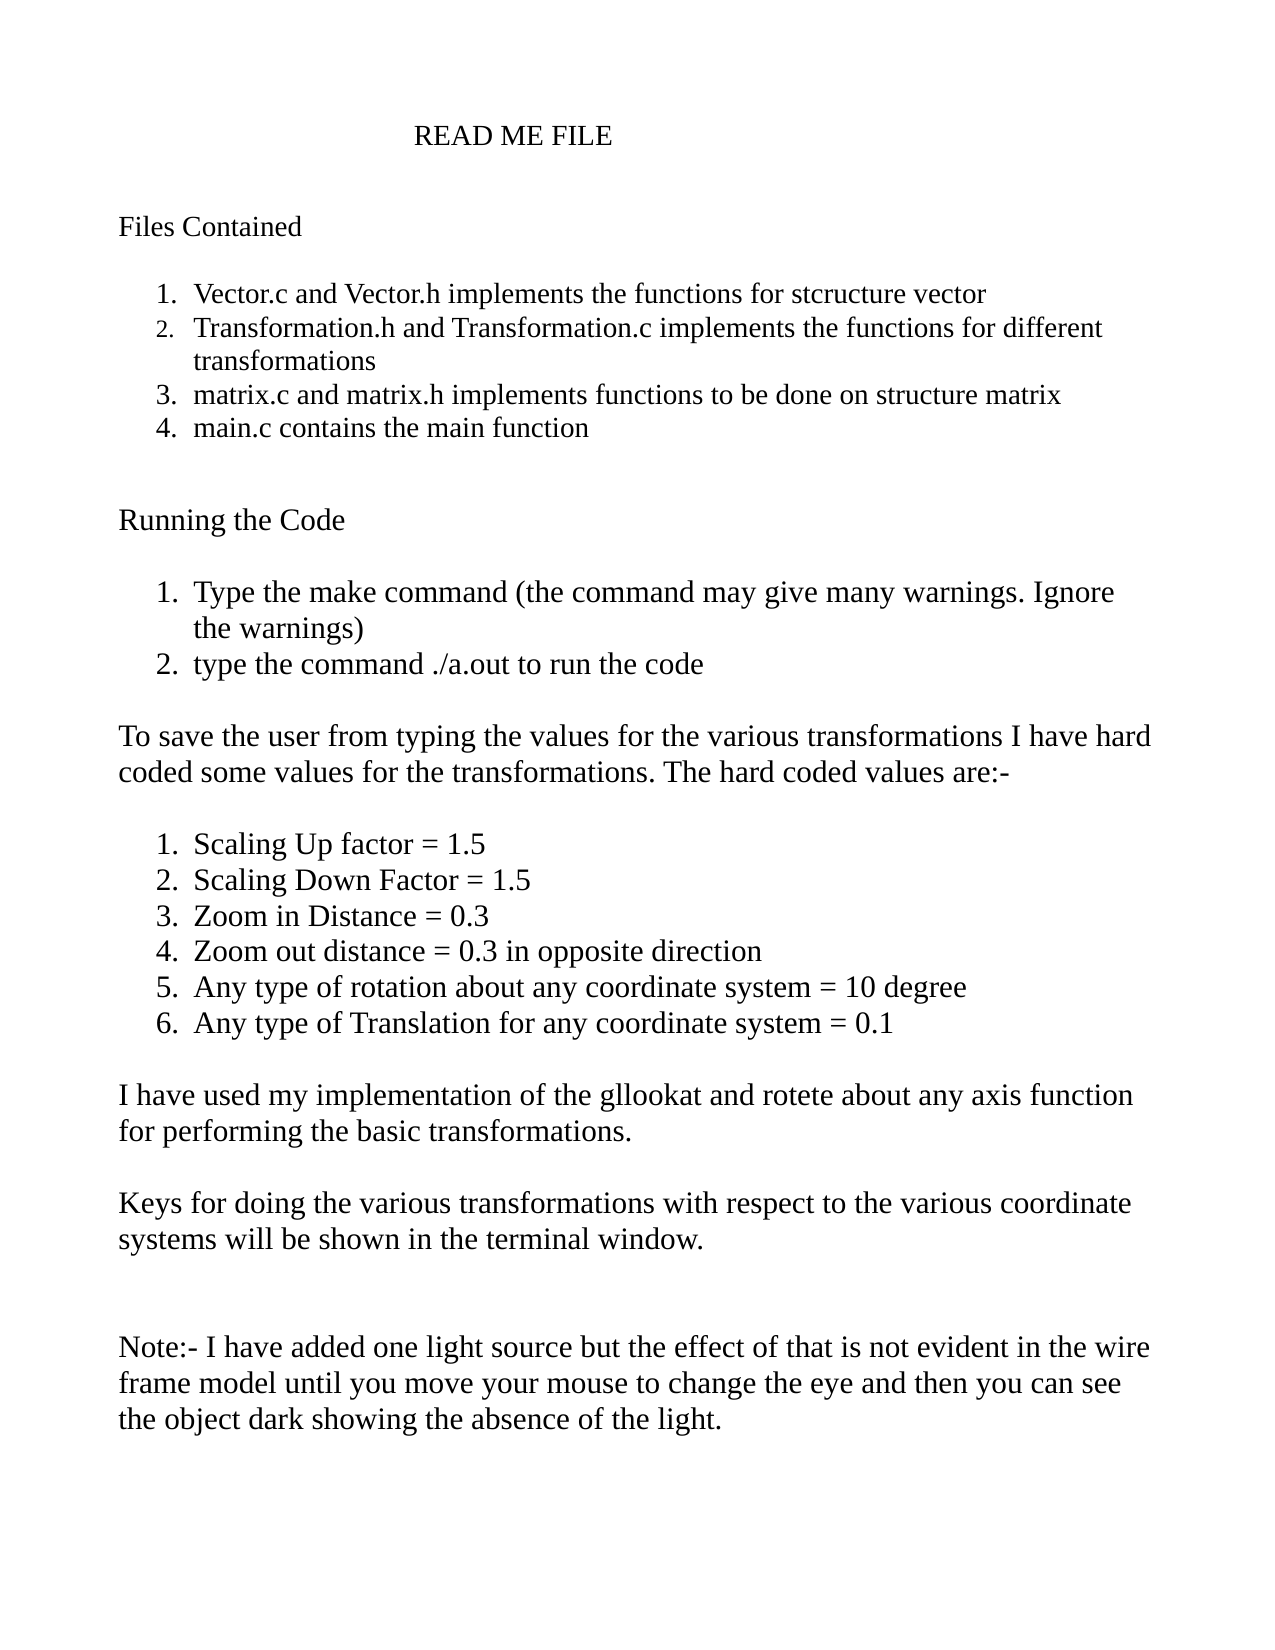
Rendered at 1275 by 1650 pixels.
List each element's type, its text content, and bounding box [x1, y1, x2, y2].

text To save the user from typing the values for the various transformations I have hard coded some values for the transformations. The hard coded values are:- [118, 717, 1157, 789]
list Scaling Down Factor = 1.5 [156, 861, 1157, 897]
text Keys for doing the various transformations with respect to the various coordinate systems will be shown in the terminal window. [118, 1184, 1157, 1256]
text READ ME FILE [118, 118, 1157, 152]
list Zoom out distance = 0.3 in opposite direction [156, 933, 1157, 969]
list main.c contains the main function [156, 410, 1157, 444]
list matrix.c and matrix.h implements functions to be done on structure matrix [156, 377, 1157, 410]
text Running the Code [118, 501, 1157, 537]
list Transformation.h and Transformation.c implements the functions for different transformations [156, 310, 1157, 377]
text Note:- I have added one light source but the effect of that is not evident in the wire frame model until you move your mouse to change the eye and then you can see the object dark showing the absence of the light. [118, 1328, 1157, 1436]
list Any type of rotation about any coordinate system = 10 degree [156, 969, 1157, 1004]
list Any type of Translation for any coordinate system = 0.1 [156, 1004, 1157, 1041]
list Zoom in Distance = 0.3 [156, 897, 1157, 933]
text Files Contained [118, 209, 1157, 243]
list type the command ./a.out to run the code [156, 645, 1157, 681]
list Scaling Up factor = 1.5 [156, 825, 1157, 861]
text I have used my implementation of the gllookat and rotete about any axis function for performing the basic transformations. [118, 1076, 1157, 1148]
list Type the make command (the command may give many warnings. Ignore the warnings) [156, 573, 1157, 645]
list Vector.c and Vector.h implements the functions for stcructure vector [156, 276, 1157, 310]
